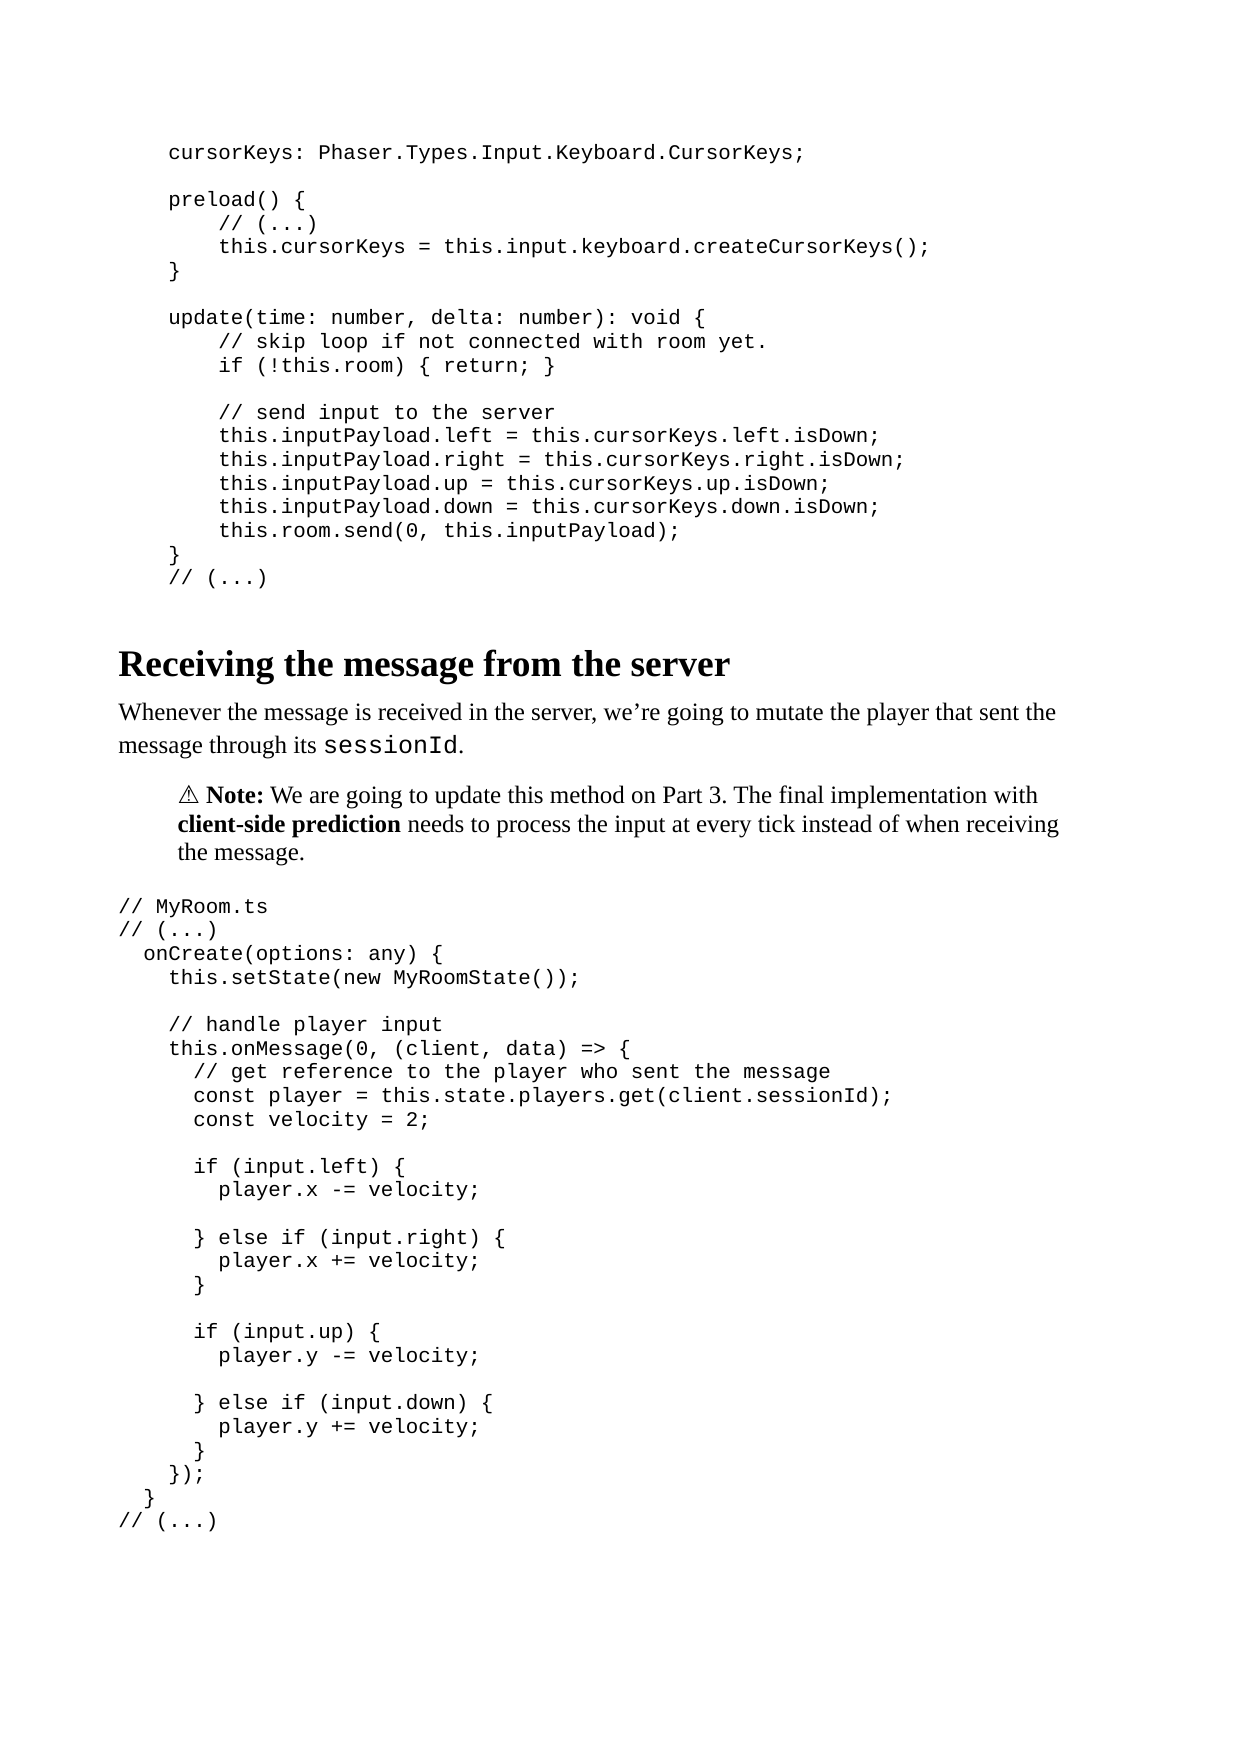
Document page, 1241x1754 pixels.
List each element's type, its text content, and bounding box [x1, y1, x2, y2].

text } else if (input.down) { [118, 1392, 1122, 1416]
text ⚠️ Note: We are going to update this method on Part 3. The final implementation with client-side prediction needs to process the input at every tick instead of when receiving the message. [177, 780, 1063, 866]
text // (...) [118, 1511, 1122, 1534]
text this.setState(new MyRoomState()); [118, 967, 1122, 990]
text const velocity = 2; [118, 1108, 1122, 1132]
text this.cursorKeys = this.input.keyboard.createCursorKeys(); [118, 236, 1122, 260]
text // send input to the server [118, 402, 1122, 426]
text if (input.up) { [118, 1321, 1122, 1345]
text onCreate(options: any) { [118, 943, 1122, 967]
text if (!this.room) { return; } [118, 354, 1122, 378]
text this.inputPayload.up = this.cursorKeys.up.isDown; [118, 473, 1122, 496]
text // skip loop if not connected with room yet. [118, 331, 1122, 354]
text this.inputPayload.down = this.cursorKeys.down.isDown; [118, 496, 1122, 520]
text player.x += velocity; [118, 1250, 1122, 1274]
text } [118, 260, 1122, 284]
text if (input.left) { [118, 1156, 1122, 1179]
text Whenever the message is received in the server, we’re going to mutate the player that sent the message through its sessionId. [118, 697, 1122, 761]
text preload() { [118, 189, 1122, 213]
text player.y += velocity; [118, 1416, 1122, 1439]
text player.y -= velocity; [118, 1345, 1122, 1369]
text // (...) [118, 919, 1122, 943]
text }); [118, 1463, 1122, 1487]
text } [118, 1487, 1122, 1511]
text } [118, 1274, 1122, 1298]
text this.onMessage(0, (client, data) => { [118, 1038, 1122, 1061]
text // (...) [118, 567, 1122, 591]
text this.inputPayload.left = this.cursorKeys.left.isDown; [118, 426, 1122, 449]
text // get reference to the player who sent the message [118, 1061, 1122, 1085]
text } [118, 544, 1122, 567]
text // (...) [118, 213, 1122, 236]
text cursorKeys: Phaser.Types.Input.Keyboard.CursorKeys; [118, 142, 1122, 165]
text update(time: number, delta: number): void { [118, 307, 1122, 331]
text player.x -= velocity; [118, 1179, 1122, 1203]
text this.room.send(0, this.inputPayload); [118, 520, 1122, 544]
text const player = this.state.players.get(client.sessionId); [118, 1085, 1122, 1108]
text } [118, 1439, 1122, 1463]
text // MyRoom.ts [118, 896, 1122, 919]
text this.inputPayload.right = this.cursorKeys.right.isDown; [118, 449, 1122, 473]
text // handle player input [118, 1014, 1122, 1038]
subtitle Receiving the message from the server [118, 641, 1122, 684]
text } else if (input.right) { [118, 1227, 1122, 1250]
